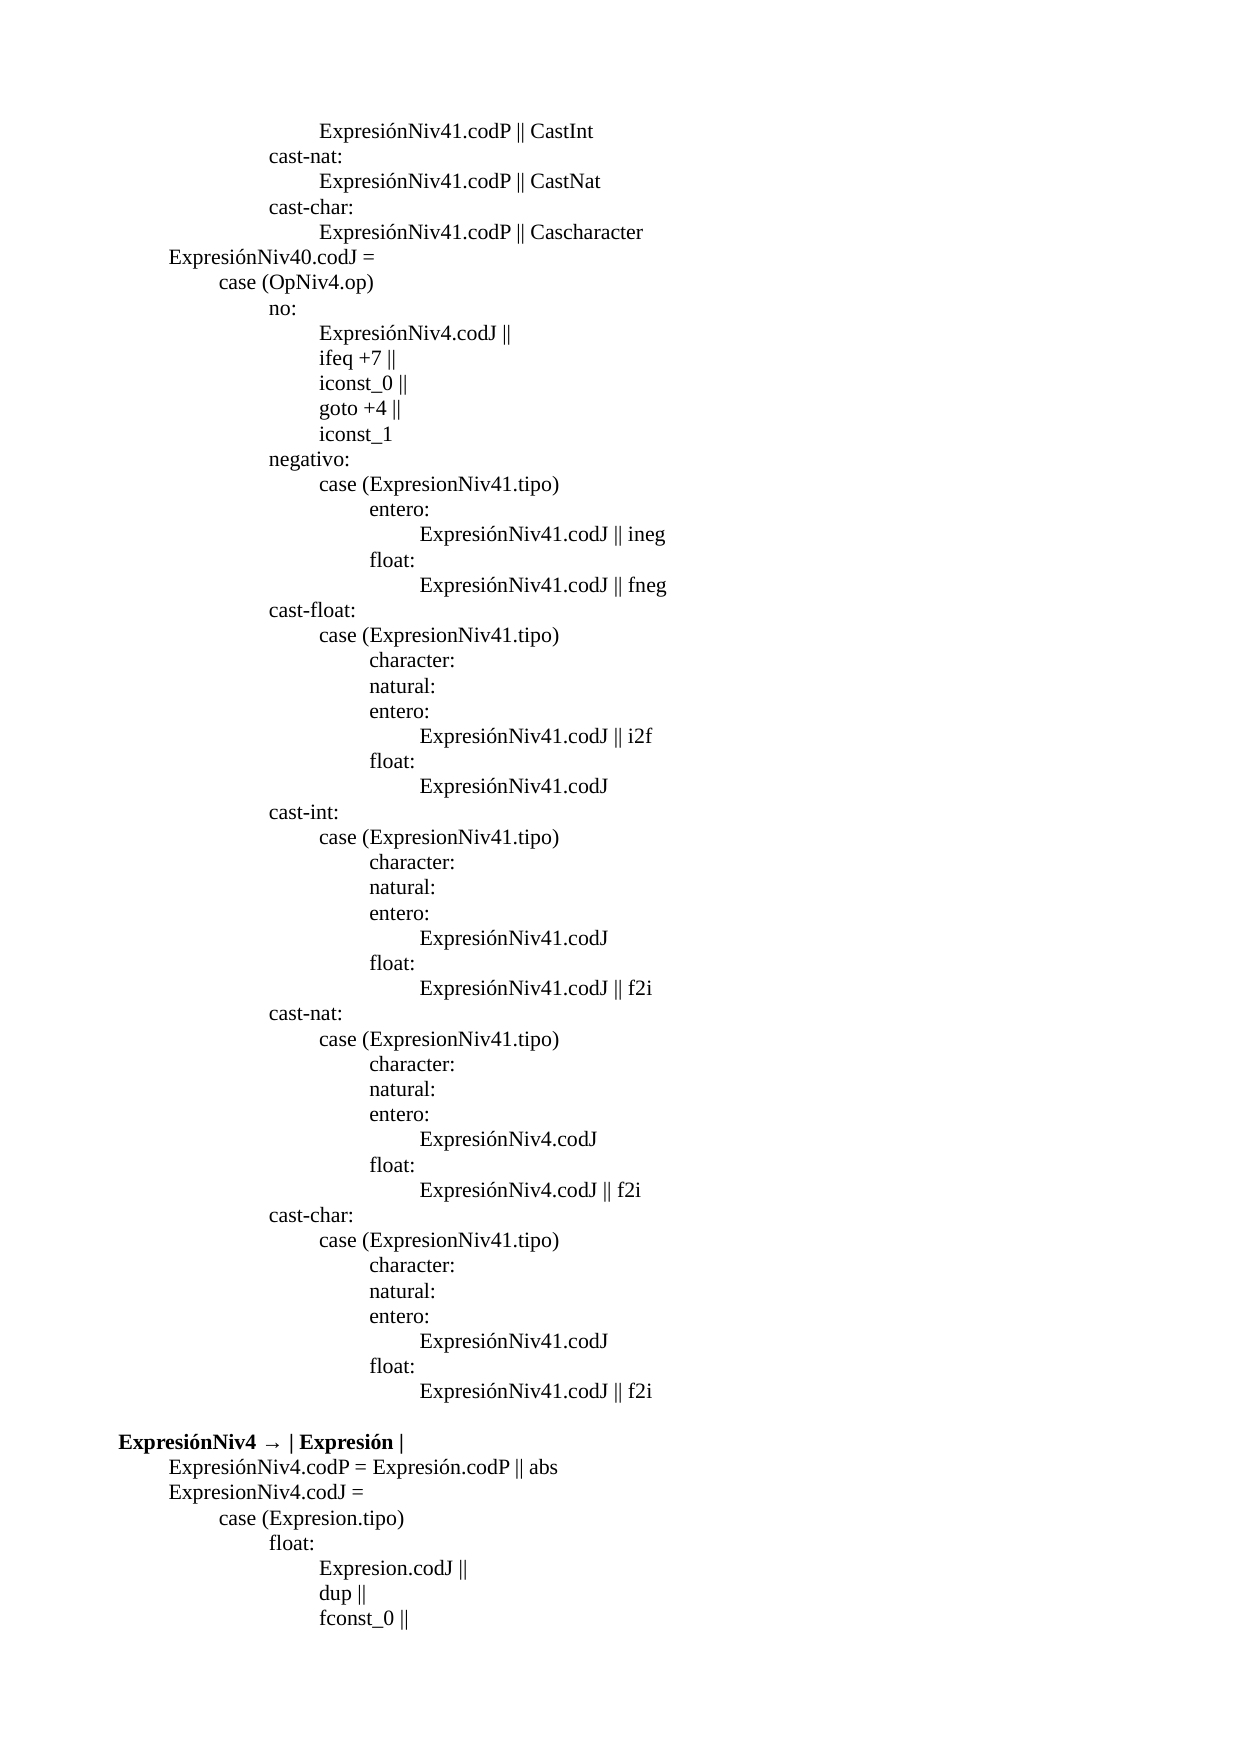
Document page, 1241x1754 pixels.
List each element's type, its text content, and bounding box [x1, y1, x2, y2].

text case (Expresion.tipo) [118, 1504, 1122, 1530]
text ExpresiónNiv41.codJ || i2f [118, 723, 1122, 748]
text ExpresiónNiv4.codJ || f2i [118, 1177, 1122, 1202]
text entero: [118, 1303, 1122, 1328]
text fconst_0 || [118, 1605, 1122, 1631]
text no: [118, 294, 1122, 320]
text ExpresiónNiv41.codP || CastInt [118, 118, 1122, 143]
text character: [118, 1051, 1122, 1076]
text ExpresiónNiv41.codJ [118, 1328, 1122, 1353]
text float: [118, 1530, 1122, 1555]
text ExpresiónNiv41.codJ || fneg [118, 572, 1122, 597]
text cast-nat: [118, 1000, 1122, 1026]
text ExpresionNiv4.codJ = [118, 1479, 1122, 1504]
text ExpresiónNiv4.codP = Expresión.codP || abs [118, 1454, 1122, 1479]
text Expresion.codJ || [118, 1555, 1122, 1580]
text ExpresiónNiv4.codJ [118, 1126, 1122, 1152]
text case (ExpresionNiv41.tipo) [118, 824, 1122, 849]
text entero: [118, 698, 1122, 723]
text natural: [118, 1076, 1122, 1101]
text float: [118, 950, 1122, 975]
text float: [118, 547, 1122, 572]
text cast-nat: [118, 143, 1122, 168]
text natural: [118, 1278, 1122, 1303]
text character: [118, 1252, 1122, 1278]
text ExpresiónNiv40.codJ = [118, 244, 1122, 269]
text iconst_1 [118, 421, 1122, 446]
text dup || [118, 1580, 1122, 1605]
text iconst_0 || [118, 370, 1122, 395]
text float: [118, 1353, 1122, 1378]
text natural: [118, 874, 1122, 899]
text ExpresiónNiv41.codJ || f2i [118, 1378, 1122, 1404]
text case (ExpresionNiv41.tipo) [118, 622, 1122, 647]
text case (OpNiv4.op) [118, 269, 1122, 294]
text case (ExpresionNiv41.tipo) [118, 1026, 1122, 1051]
text float: [118, 748, 1122, 773]
text natural: [118, 673, 1122, 698]
text cast-float: [118, 597, 1122, 622]
text ifeq +7 || [118, 345, 1122, 370]
text ExpresiónNiv4 → | Expresión | [118, 1429, 1122, 1454]
text character: [118, 647, 1122, 673]
text entero: [118, 496, 1122, 521]
text goto +4 || [118, 395, 1122, 421]
text ExpresiónNiv41.codP || Cascharacter [118, 219, 1122, 244]
text entero: [118, 899, 1122, 925]
text negativo: [118, 446, 1122, 471]
text cast-int: [118, 799, 1122, 824]
text cast-char: [118, 1202, 1122, 1227]
text ExpresiónNiv41.codJ [118, 925, 1122, 950]
text cast-char: [118, 194, 1122, 219]
text ExpresiónNiv4.codJ || [118, 320, 1122, 345]
text ExpresiónNiv41.codJ || f2i [118, 975, 1122, 1000]
text ExpresiónNiv41.codP || CastNat [118, 168, 1122, 194]
text float: [118, 1152, 1122, 1177]
text case (ExpresionNiv41.tipo) [118, 471, 1122, 496]
text character: [118, 849, 1122, 874]
text ExpresiónNiv41.codJ || ineg [118, 521, 1122, 547]
text ExpresiónNiv41.codJ [118, 773, 1122, 799]
text entero: [118, 1101, 1122, 1126]
text case (ExpresionNiv41.tipo) [118, 1227, 1122, 1252]
